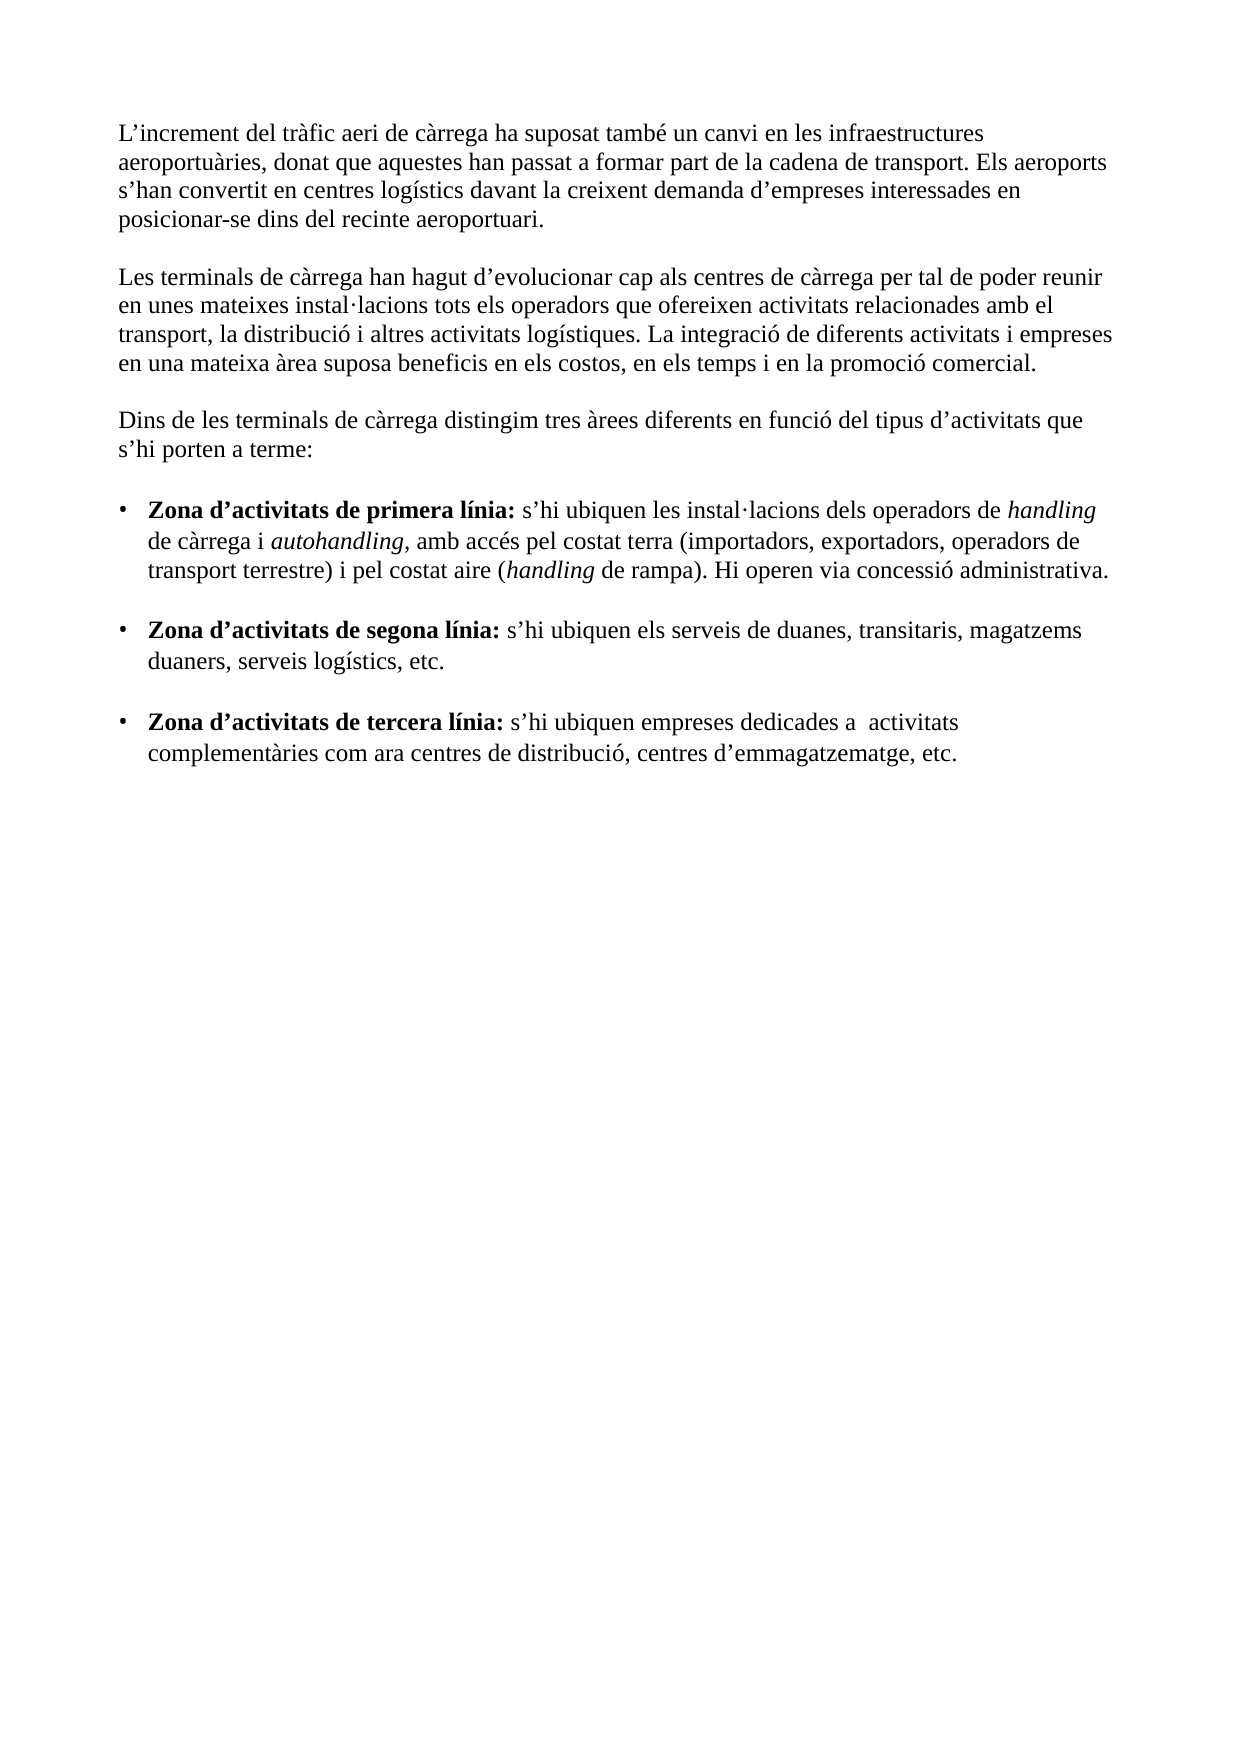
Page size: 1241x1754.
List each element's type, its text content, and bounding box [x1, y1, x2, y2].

text Dins de les terminals de càrrega distingim tres àrees diferents en funció del tipus d’activitats que s’hi porten a terme: [118, 406, 1122, 463]
text Les terminals de càrrega han hagut d’evolucionar cap als centres de càrrega per tal de poder reunir en unes mateixes instal·lacions tots els operadors que ofereixen activitats relacionades amb el transport, la distribució i altres activitats logístiques. La integració de diferents activitats i empreses en una mateixa àrea suposa beneficis en els costos, en els temps i en la promoció comercial. [118, 262, 1122, 377]
text L’increment del tràfic aeri de càrrega ha suposat també un canvi en les infraestructures aeroportuàries, donat que aquestes han passat a formar part de la cadena de transport. Els aeroports s’han convertit en centres logístics davant la creixent demanda d’empreses interessades en posicionar-se dins del recinte aeroportuari. [118, 118, 1122, 233]
list Zona d’activitats de primera línia: s’hi ubiquen les instal·lacions dels operadors de handling de càrrega i autohandling, amb accés pel costat terra (importadors, exportadors, operadors de transport terrestre) i pel costat aire (handling de rampa). Hi operen via concessió administrativa. [118, 492, 1122, 583]
list Zona d’activitats de tercera línia: s’hi ubiquen empreses dedicades a activitats complementàries com ara centres de distribució, centres d’emmagatzematge, etc. [118, 704, 1122, 767]
list Zona d’activitats de segona línia: s’hi ubiquen els serveis de duanes, transitaris, magatzems duaners, serveis logístics, etc. [118, 612, 1122, 675]
